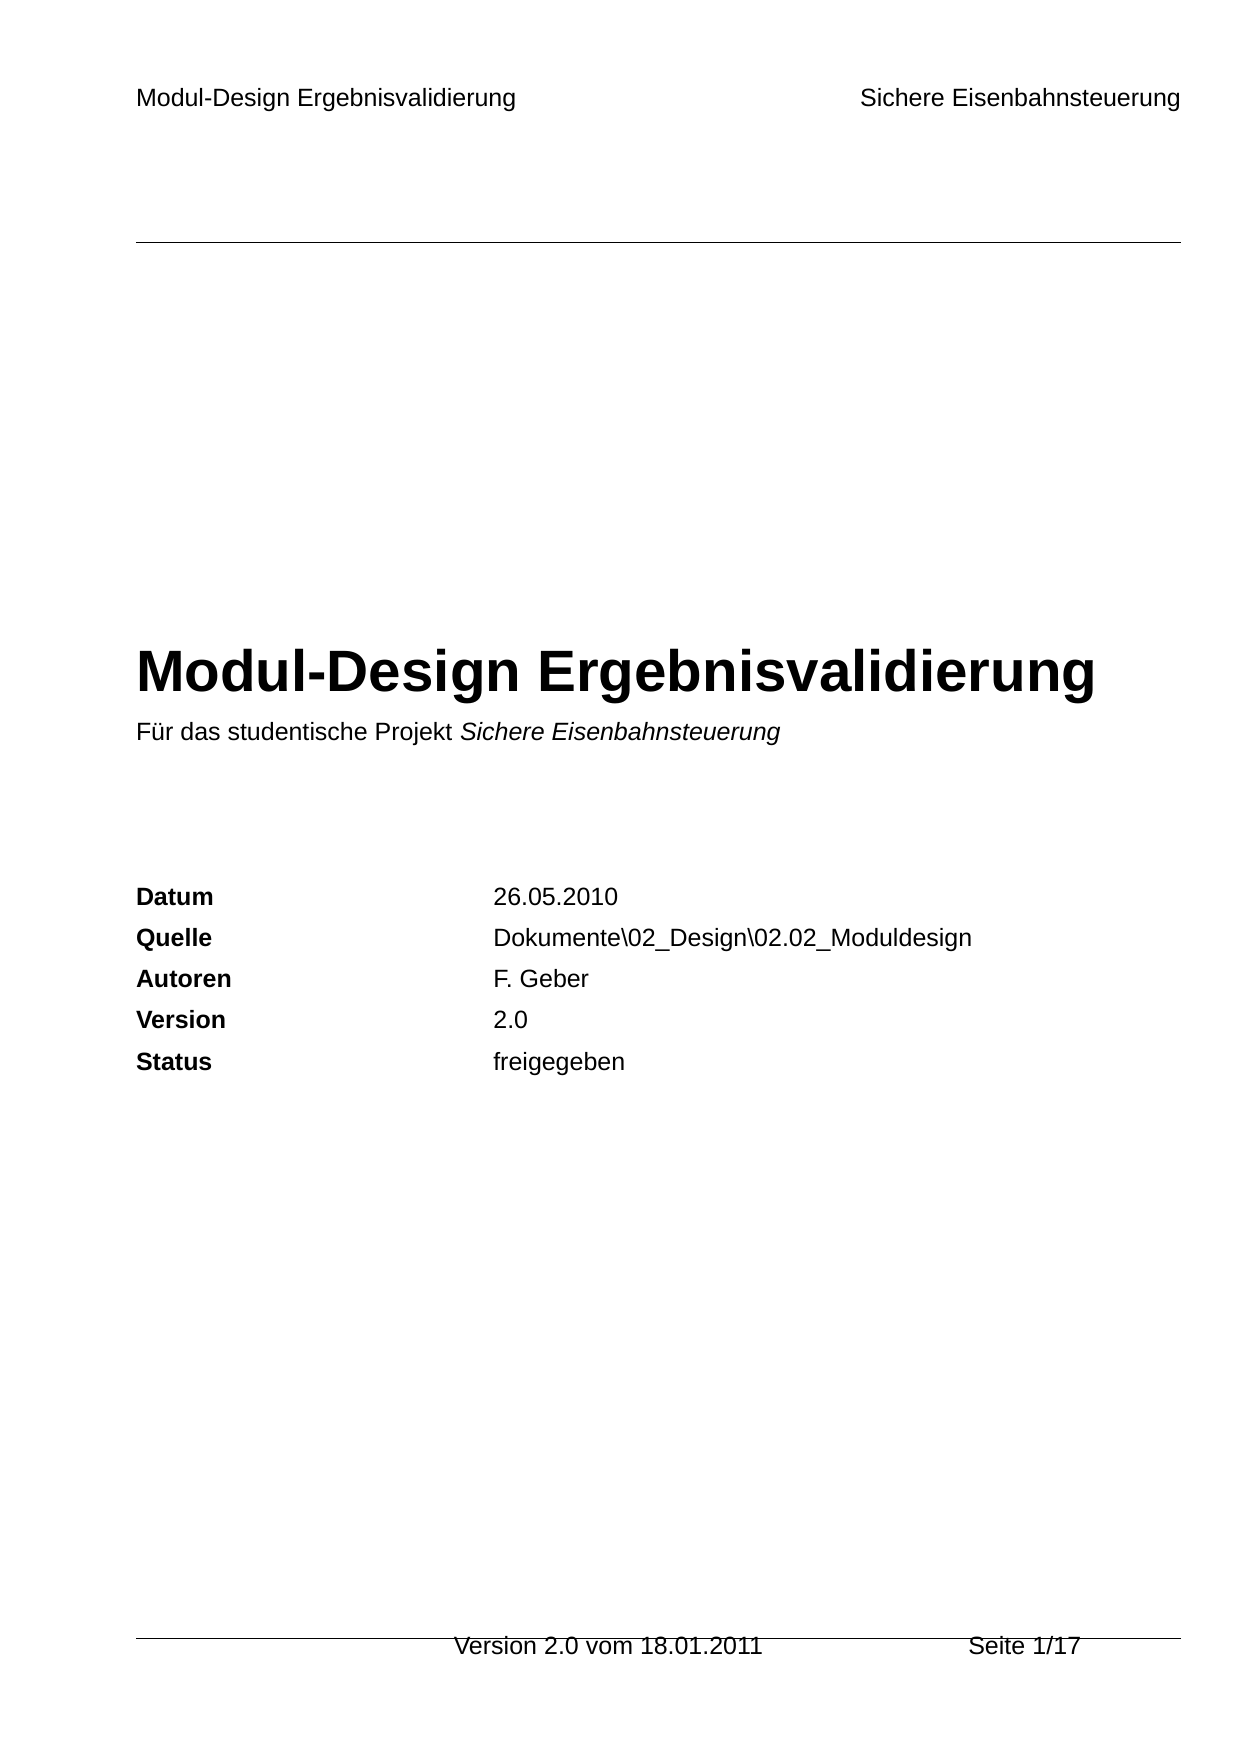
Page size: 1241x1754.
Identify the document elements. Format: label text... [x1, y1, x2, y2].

text Modul-Design Ergebnisvalidierung [136, 637, 1181, 704]
text Für das studentische Projekt Sichere Eisenbahnsteuerung [136, 717, 1181, 745]
text Datum 26.05.2010 [136, 882, 1181, 910]
text Status freigegeben [136, 1047, 1181, 1075]
text Quelle Dokumente\02_Design\02.02_Moduldesign [136, 923, 1181, 952]
text Version 2.0 [136, 1005, 1181, 1034]
text Autoren F. Geber [136, 964, 1181, 993]
